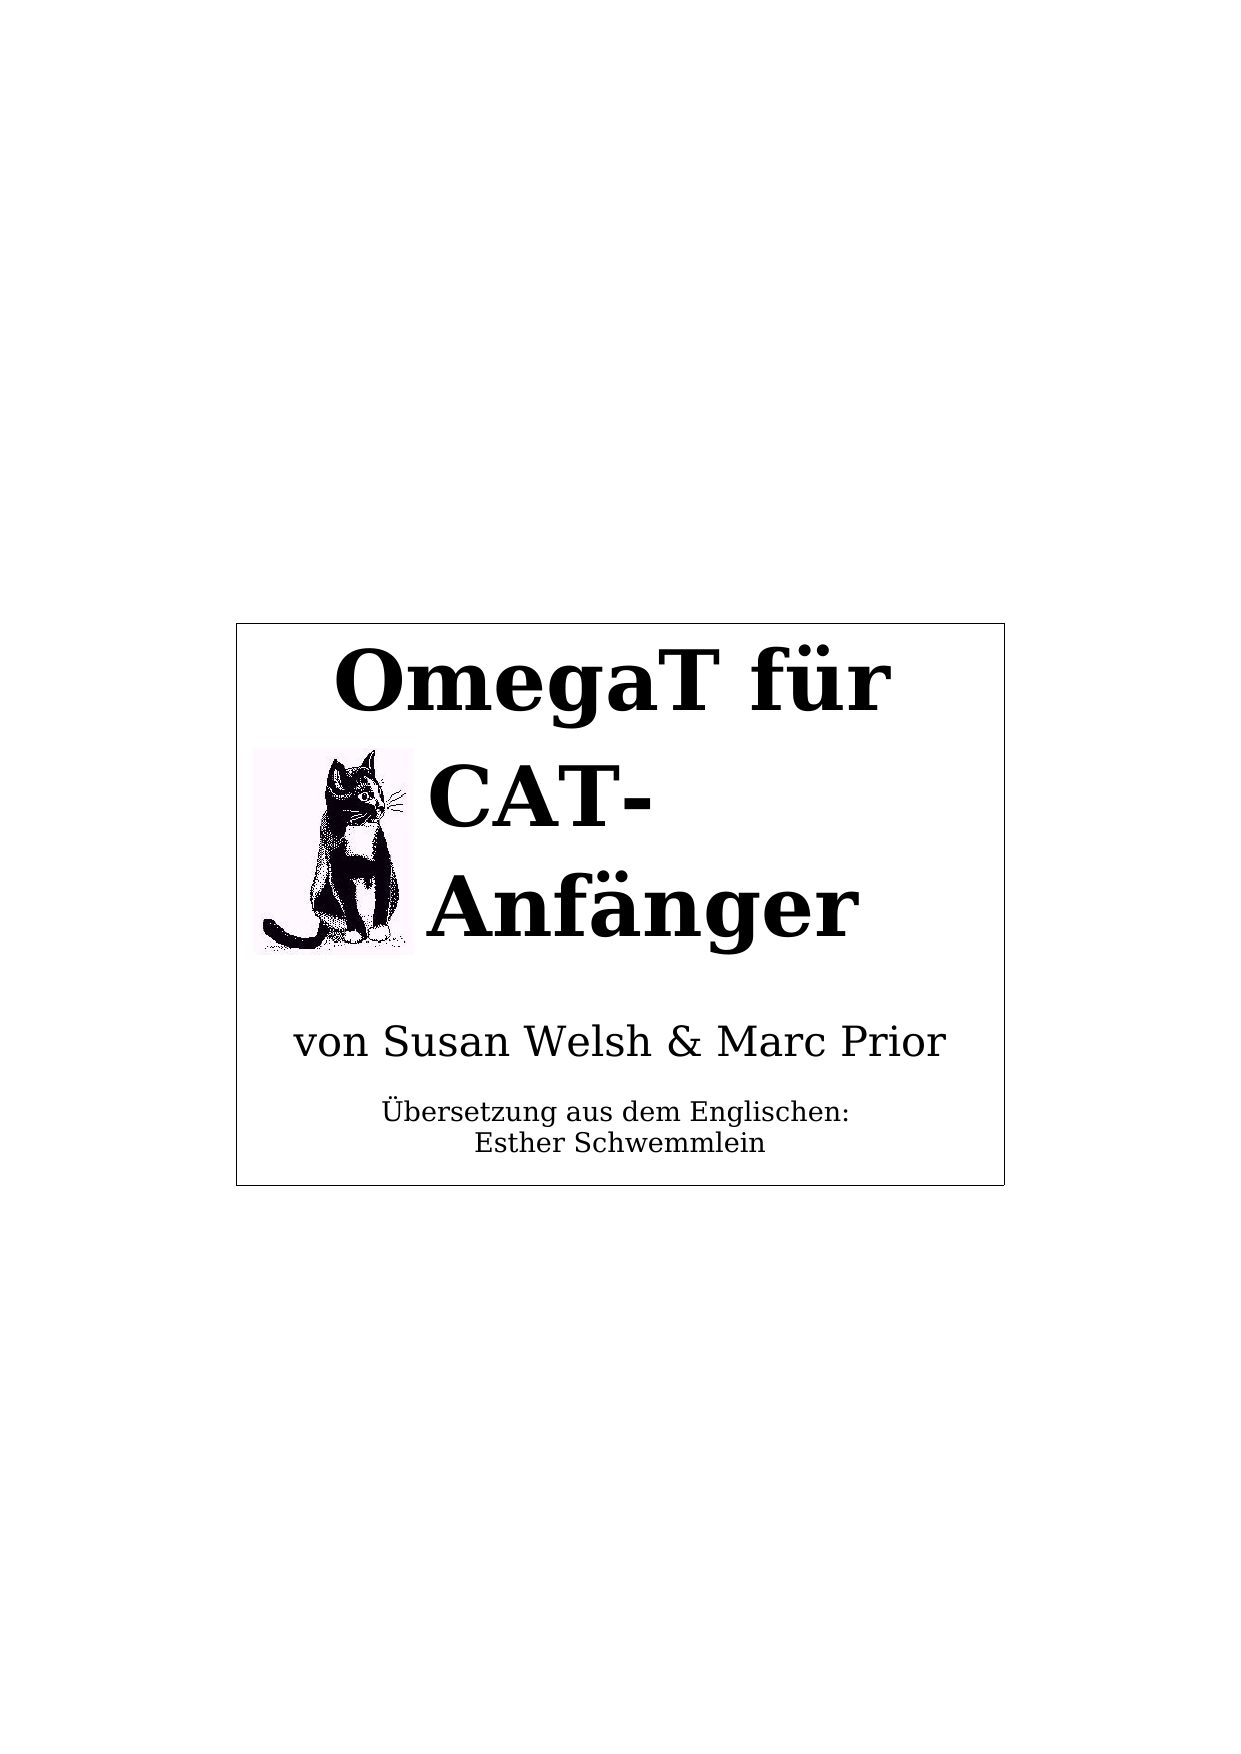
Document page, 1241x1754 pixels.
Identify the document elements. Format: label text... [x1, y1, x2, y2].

text Übersetzung aus dem Englischen: Esther Schwemmlein [245, 1096, 995, 1159]
text von Susan Welsh & Marc Prior [245, 969, 995, 1066]
text OmegaT für [245, 632, 1004, 730]
picture [252, 748, 414, 955]
table_header CAT- Anfänger [422, 743, 918, 969]
table_header [245, 743, 422, 969]
